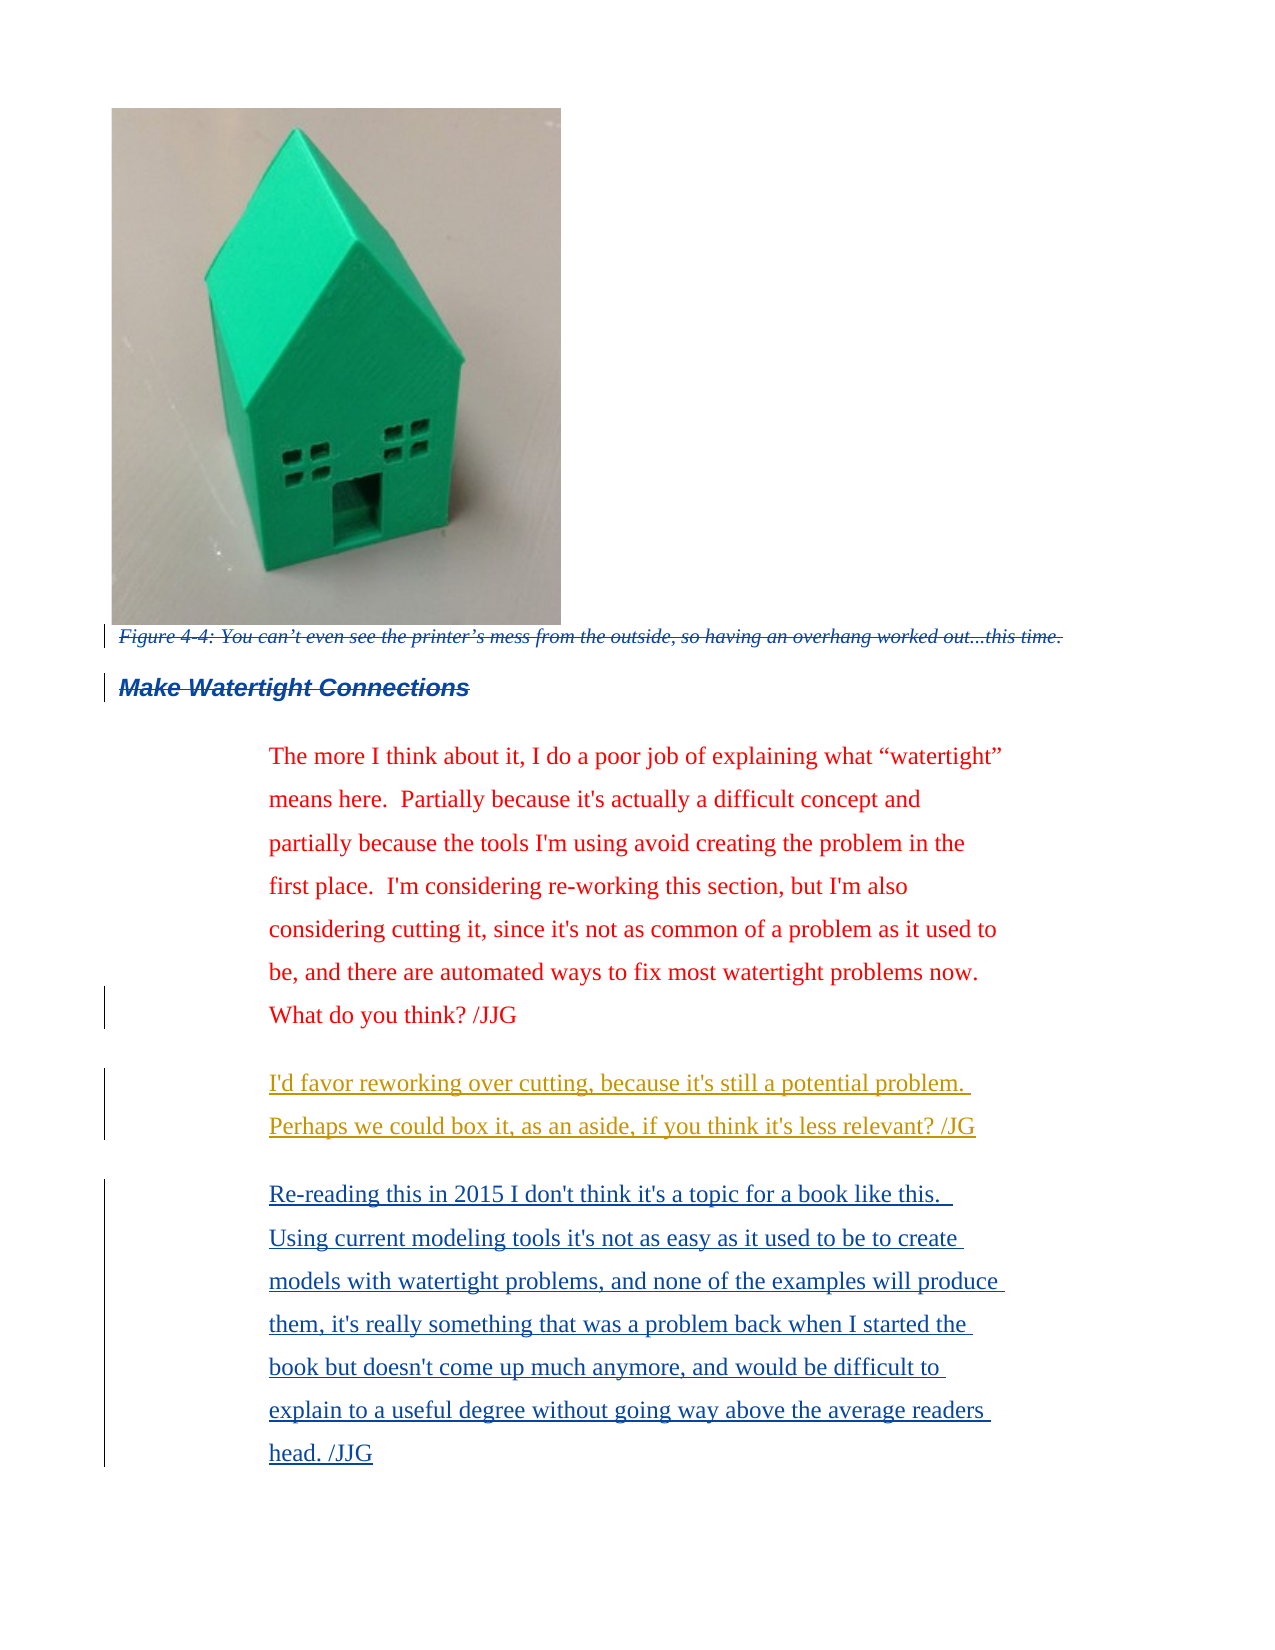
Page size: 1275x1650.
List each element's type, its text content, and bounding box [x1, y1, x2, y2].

picture [111, 108, 561, 625]
text Re-reading this in 2015 I don't think it's a topic for a book like this. Using current modeling tools it's not as easy as it used to be to create models with watertight problems, and none of the examples will produce them, it's really something that was a problem back when I started the book but doesn't come up much anymore, and would be difficult to explain to a useful degree without going way above the average readers head. /JJG [268, 1179, 1006, 1467]
text The more I think about it, I do a poor job of explaining what “watertight” means here. Partially because it's actually a difficult concept and partially because the tools I'm using avoid creating the problem in the first place. I'm considering re-working this section, but I'm also considering cutting it, since it's not as common of a problem as it used to be, and there are automated ways to fix most watertight problems now. What do you think? /JJG [268, 741, 1006, 1029]
text I'd favor reworking over cutting, because it's still a potential problem. Perhaps we could box it, as an aside, if you think it's less relevant? /JG [268, 1068, 1006, 1140]
